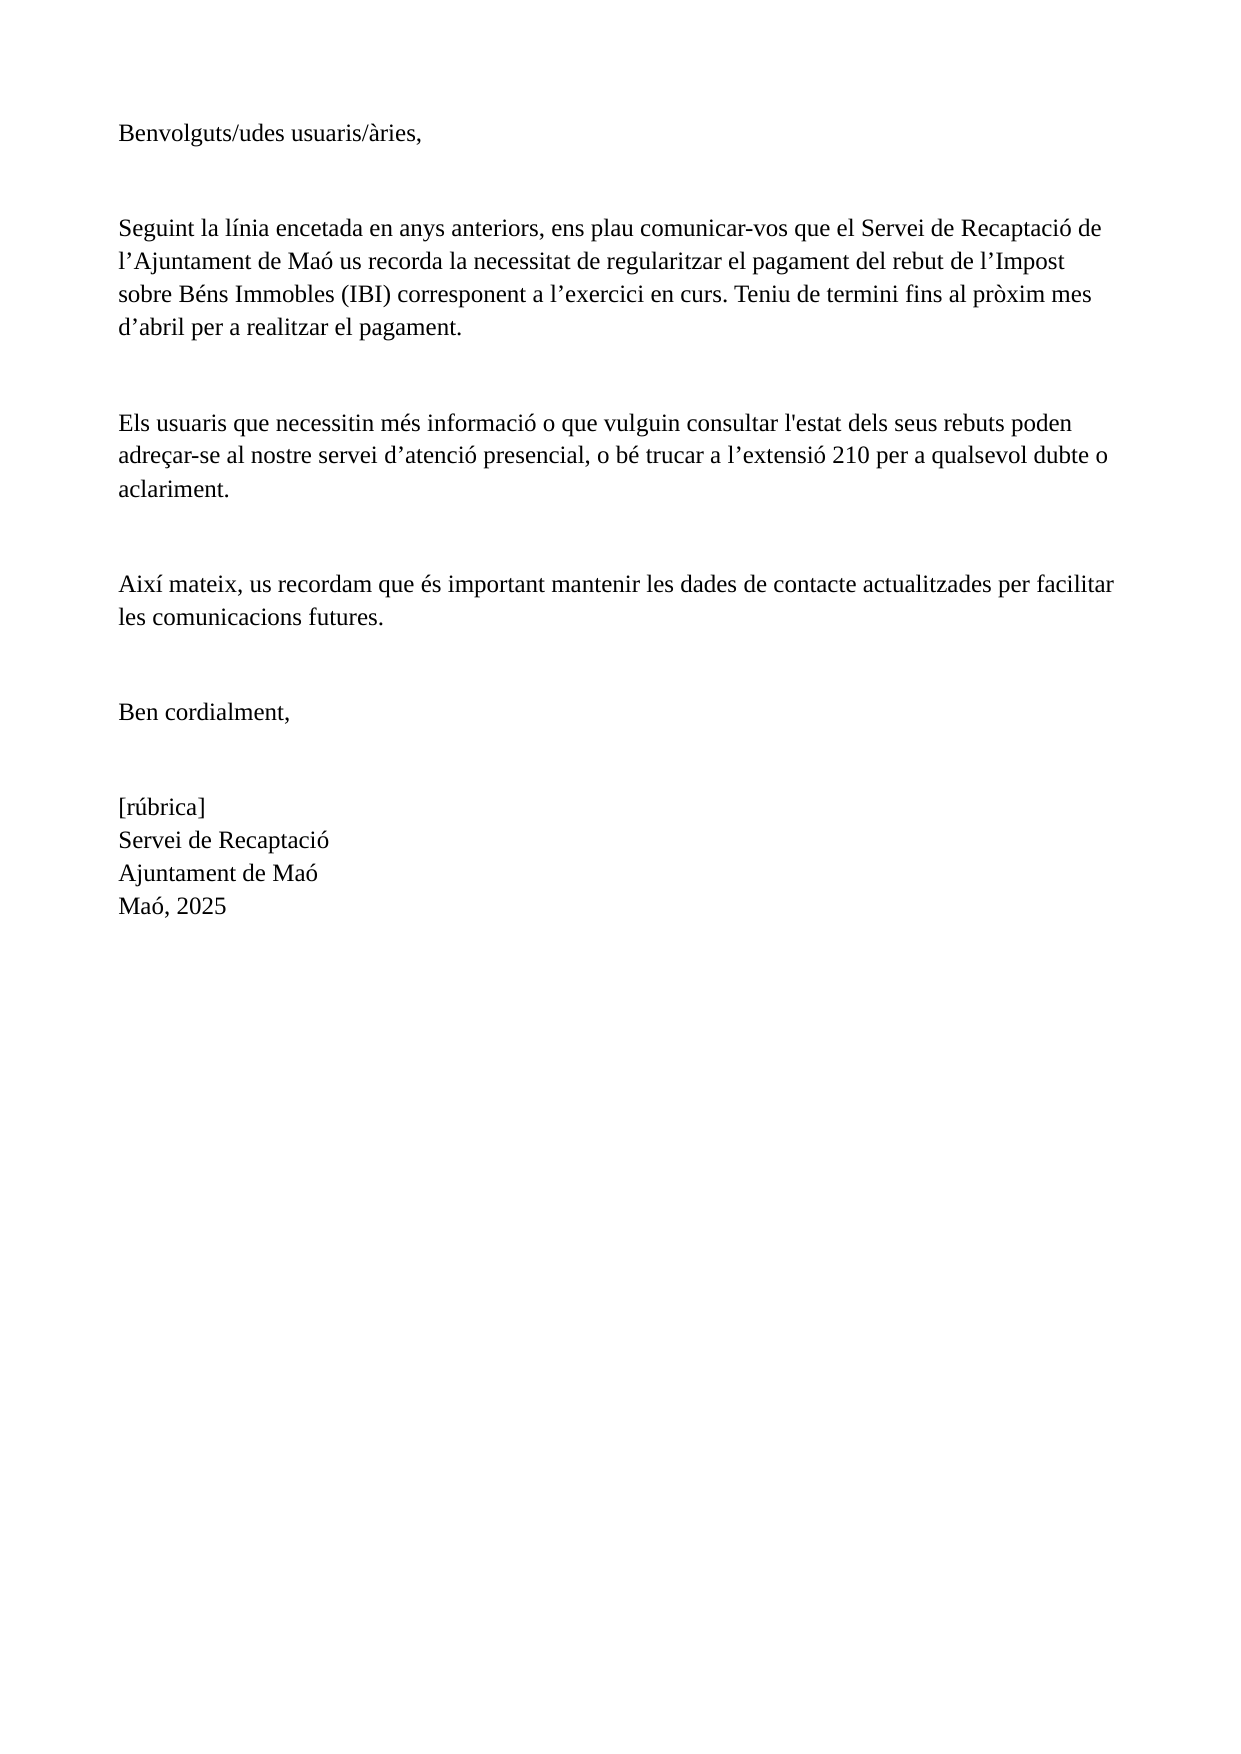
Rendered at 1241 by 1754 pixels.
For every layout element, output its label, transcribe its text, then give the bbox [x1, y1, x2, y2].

text Seguint la línia encetada en anys anteriors, ens plau comunicar-vos que el Servei de Recaptació de l’Ajuntament de Maó us recorda la necessitat de regularitzar el pagament del rebut de l’Impost sobre Béns Immobles (IBI) corresponent a l’exercici en curs. Teniu de termini fins al pròxim mes d’abril per a realitzar el pagament. [118, 213, 1122, 341]
text Els usuaris que necessitin més informació o que vulguin consultar l'estat dels seus rebuts poden adreçar-se al nostre servei d’atenció presencial, o bé trucar a l’extensió 210 per a qualsevol dubte o aclariment. [118, 408, 1122, 502]
text [rúbrica] Servei de Recaptació Ajuntament de Maó Maó, 2025 [118, 792, 1122, 920]
text Ben cordialment, [118, 697, 1122, 726]
text Benvolguts/udes usuaris/àries, [118, 118, 1122, 147]
text Així mateix, us recordam que és important mantenir les dades de contacte actualitzades per facilitar les comunicacions futures. [118, 569, 1122, 631]
